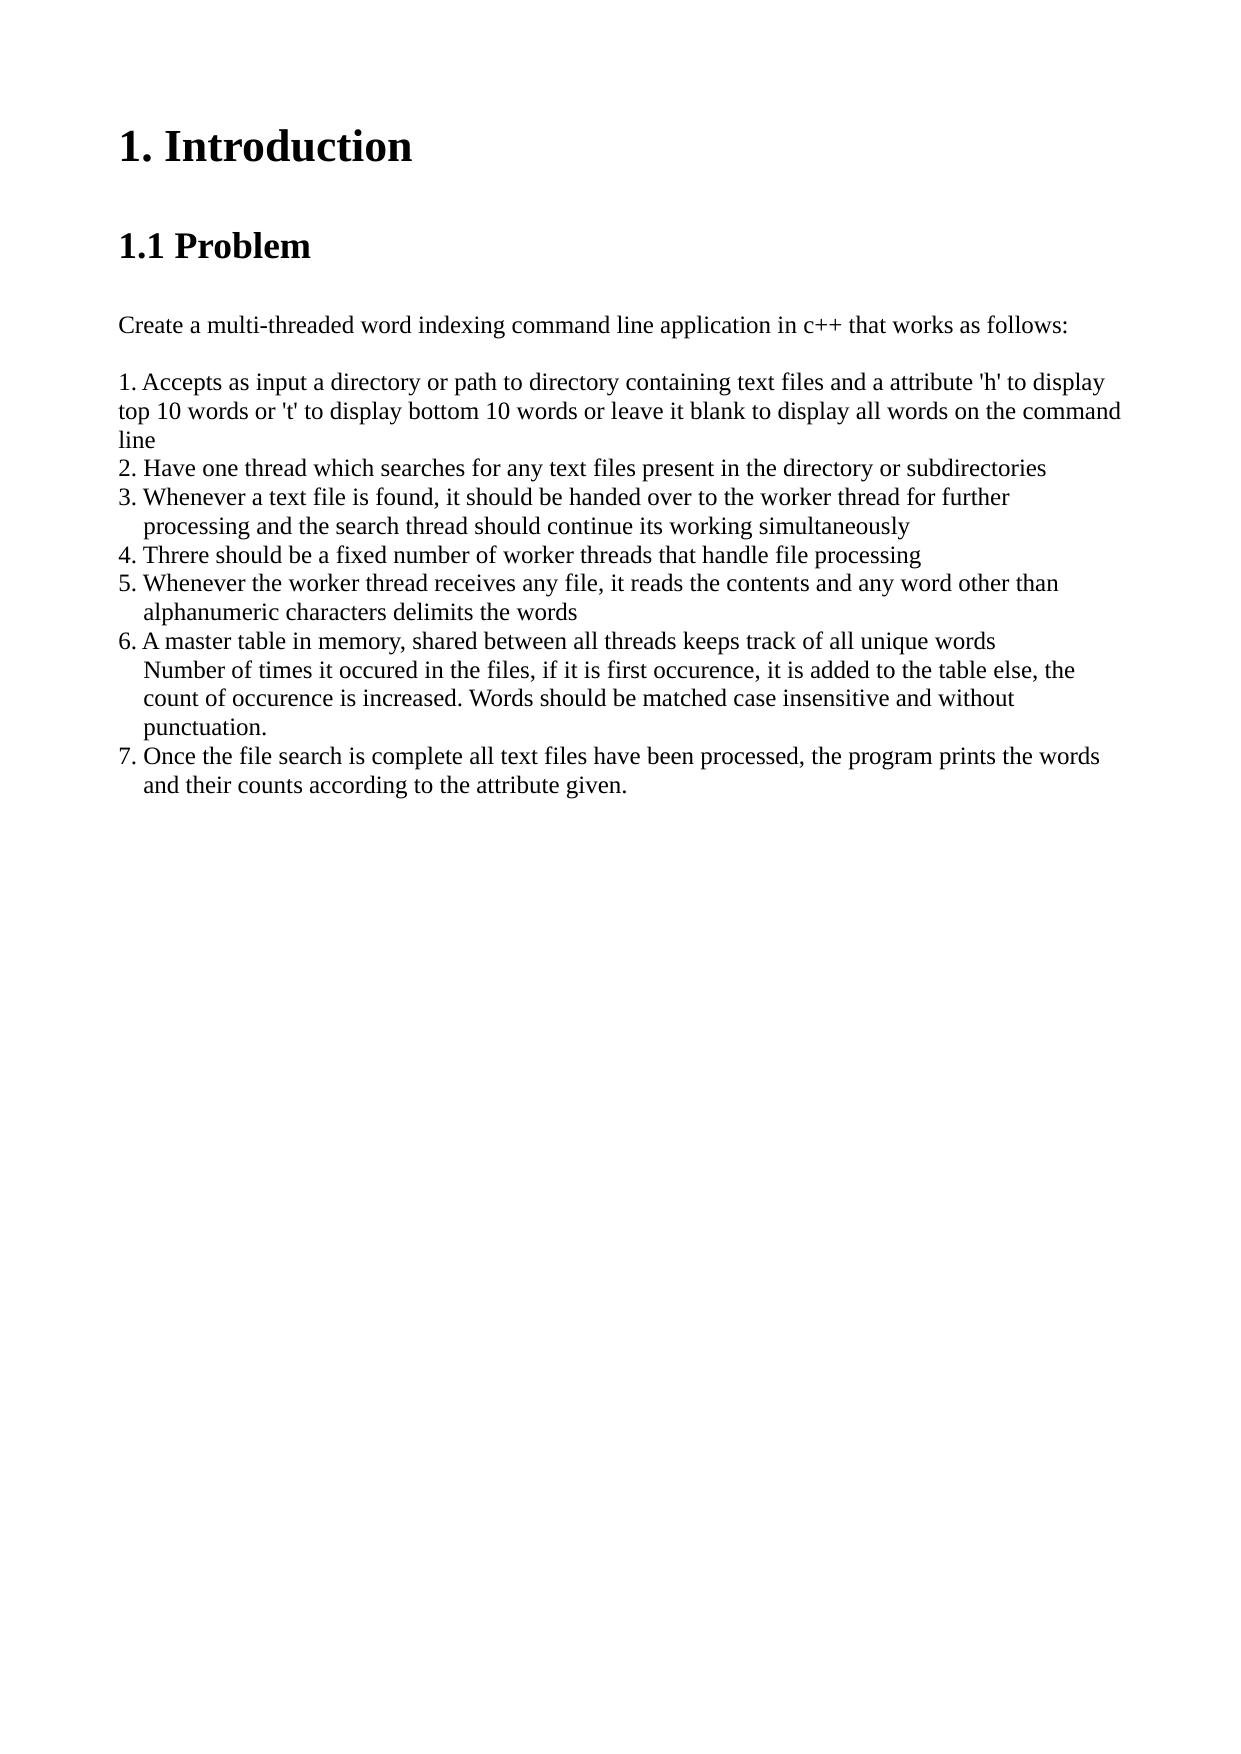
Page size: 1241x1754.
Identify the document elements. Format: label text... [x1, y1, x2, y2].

text 1. Introduction [118, 118, 1122, 171]
text 1.1 Problem Create a multi-threaded word indexing command line application in c++ that works as follows: 1. Accepts as input a directory or path to directory containing text files and a attribute 'h' to display top 10 words or 't' to display bottom 10 words or leave it blank to display all words on the command line 2. Have one thread which searches for any text files present in the directory or subdirectories 3. Whenever a text file is found, it should be handed over to the worker thread for further processing and the search thread should continue its working simultaneously 4. Threre should be a fixed number of worker threads that handle file processing 5. Whenever the worker thread receives any file, it reads the contents and any word other than alphanumeric characters delimits the words 6. A master table in memory, shared between all threads keeps track of all unique words Number of times it occured in the files, if it is first occurence, it is added to the table else, the count of occurence is increased. Words should be matched case insensitive and without punctuation. 7. Once the file search is complete all text files have been processed, the program prints the words and their counts according to the attribute given. [118, 223, 1122, 1603]
